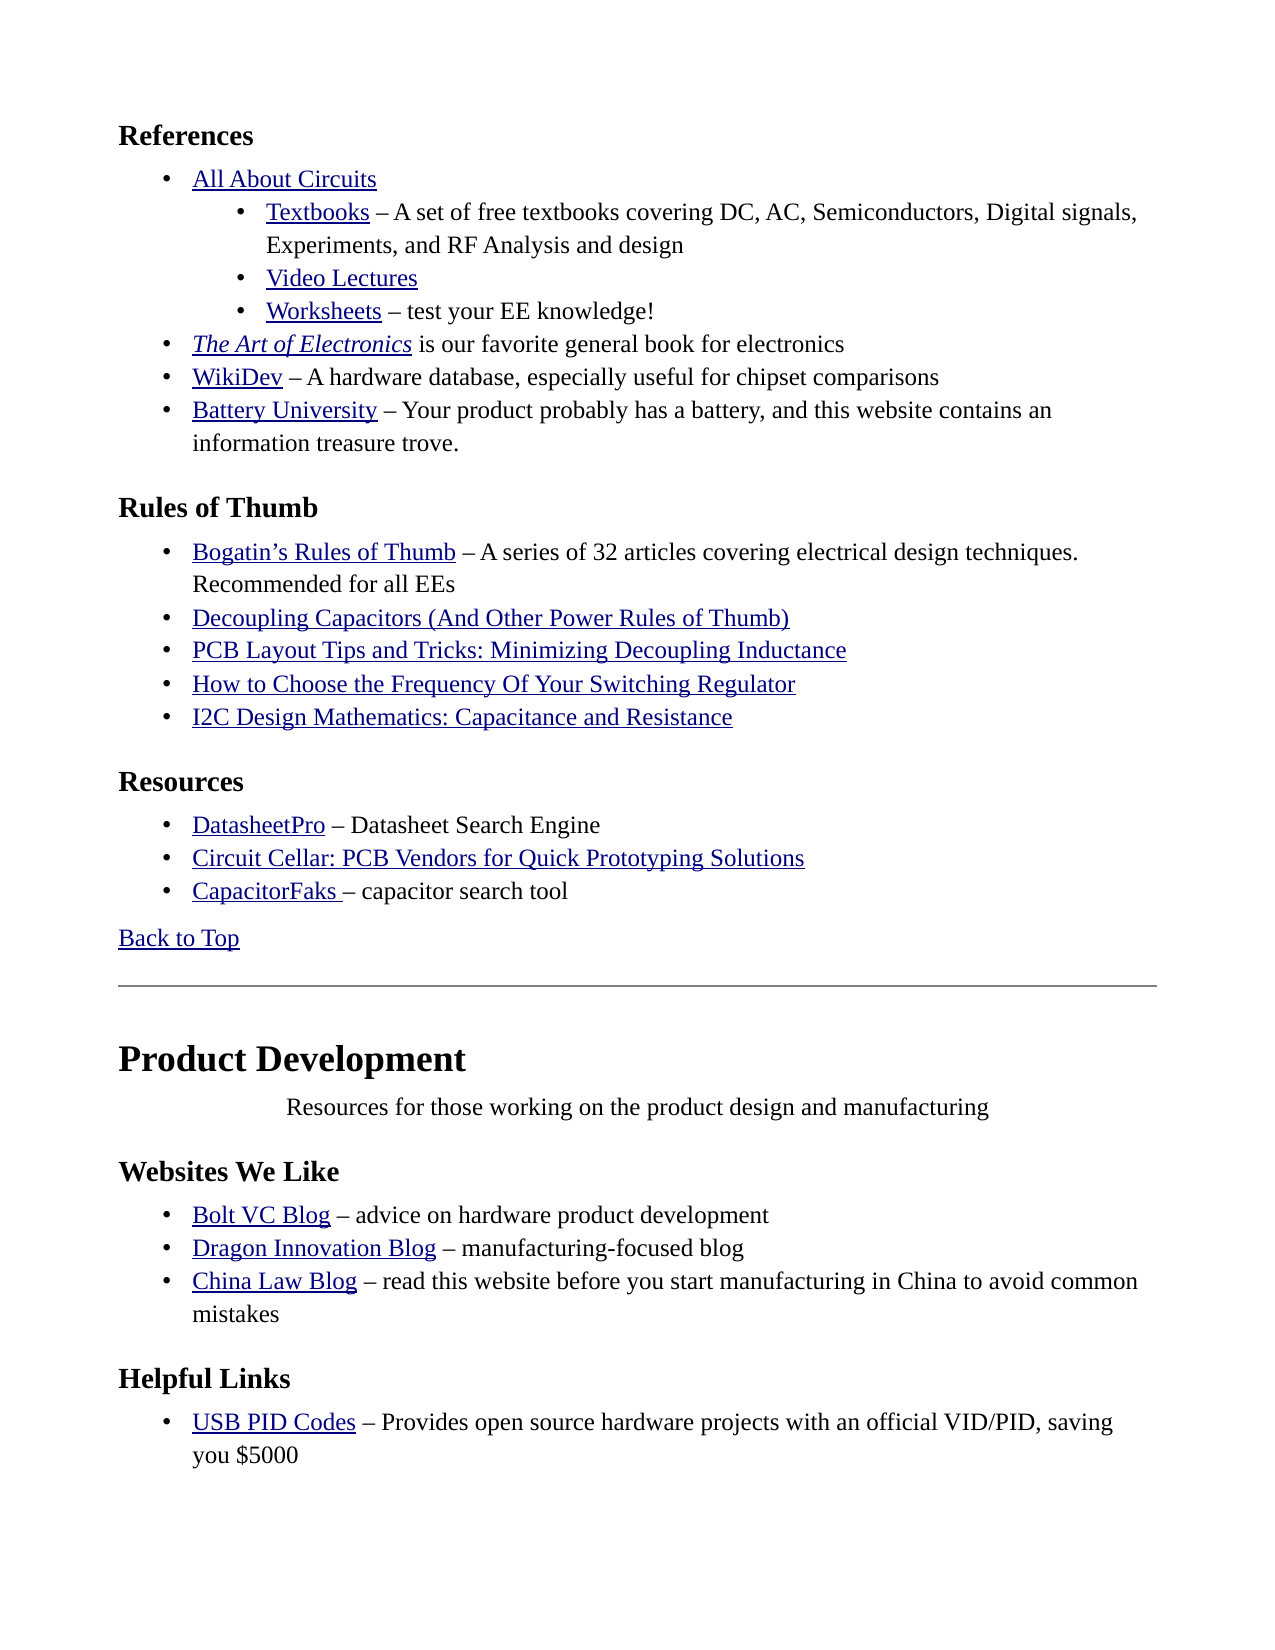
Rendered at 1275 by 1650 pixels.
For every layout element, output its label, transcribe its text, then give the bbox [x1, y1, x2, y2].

list Circuit Cellar: PCB Vendors for Quick Prototyping Solutions [162, 843, 1157, 872]
list Dragon Innovation Blog – manufacturing-focused blog [162, 1233, 1157, 1262]
subtitle References [118, 118, 1157, 152]
list Video Lectures [236, 263, 1157, 292]
subtitle Helpful Links [118, 1361, 1157, 1395]
subtitle Resources [118, 764, 1157, 797]
list I2C Design Mathematics: Capacitance and Resistance [162, 702, 1157, 730]
list DatasheetPro – Datasheet Search Engine [162, 810, 1157, 839]
list WikiDev – A hardware database, especially useful for chipset comparisons [162, 362, 1157, 391]
text Resources for those working on the product design and manufacturing [118, 1092, 1157, 1121]
list China Law Blog – read this website before you start manufacturing in China to avoid common mistakes [162, 1266, 1157, 1328]
list Bogatin’s Rules of Thumb – A series of 32 articles covering electrical design techniques. Recommended for all EEs [162, 537, 1157, 598]
list PCB Layout Tips and Tricks: Minimizing Decoupling Inductance [162, 636, 1157, 664]
list Decoupling Capacitors (And Other Power Rules of Thumb) [162, 603, 1157, 631]
list The Art of Electronics is our favorite general book for electronics [162, 329, 1157, 358]
subtitle Websites We Like [118, 1154, 1157, 1188]
list CapacitorFaks – capacitor search tool [162, 876, 1157, 905]
list Bolt VC Blog – advice on hardware product development [162, 1200, 1157, 1229]
list All About Circuits [162, 164, 1157, 193]
list Worksheets – test your EE knowledge! [236, 296, 1157, 325]
text Back to Top [118, 923, 1157, 952]
list USB PID Codes – Provides open source hardware projects with an official VID/PID, saving you $5000 [162, 1407, 1157, 1469]
subtitle Rules of Thumb [118, 491, 1157, 524]
list How to Choose the Frequency Of Your Switching Regulator [162, 669, 1157, 697]
list Textbooks – A set of free textbooks covering DC, AC, Semiconductors, Digital signals, Experiments, and RF Analysis and design [236, 197, 1157, 259]
subtitle Product Development [118, 1036, 1157, 1079]
list Battery University – Your product probably has a battery, and this website contains an information treasure trove. [162, 395, 1157, 457]
